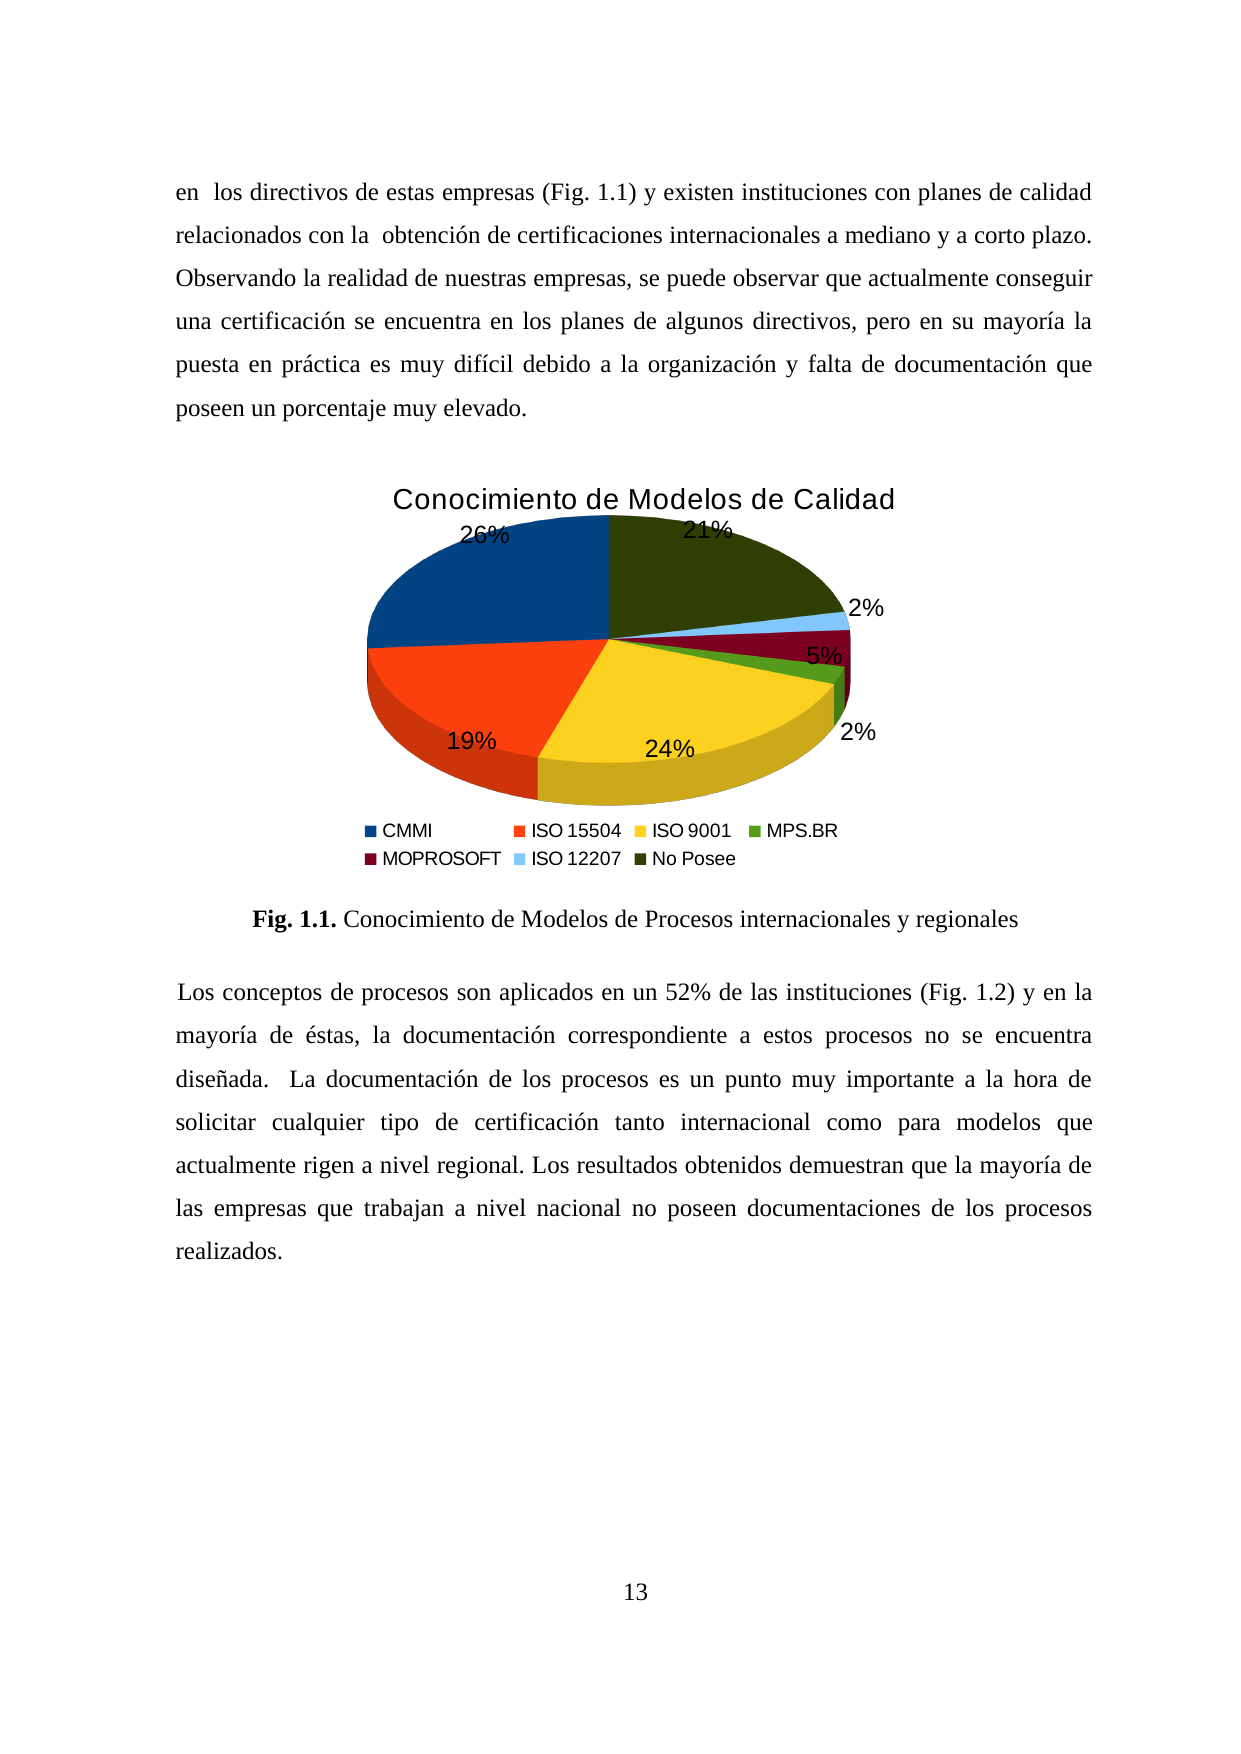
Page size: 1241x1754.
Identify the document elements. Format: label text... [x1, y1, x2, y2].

text en los directivos de estas empresas (Fig. 1.1) y existen instituciones con planes de calidad relacionados con la obtención de certificaciones internacionales a mediano y a corto plazo. Observando la realidad de nuestras empresas, se puede observar que actualmente conseguir una certificación se encuentra en los planes de algunos directivos, pero en su mayoría la puesta en práctica es muy difícil debido a la organización y falta de documentación que poseen un porcentaje muy elevado. [175, 177, 1093, 421]
text Fig. 1.1. Conocimiento de Modelos de Procesos internacionales y regionales [175, 466, 1093, 933]
text Los conceptos de procesos son aplicados en un 52% de las instituciones (Fig. 1.2) y en la mayoría de éstas, la documentación correspondiente a estos procesos no se encuentra diseñada. La documentación de los procesos es un punto muy importante a la hora de solicitar cualquier tipo de certificación tanto internacional como para modelos que actualmente rigen a nivel regional. Los resultados obtenidos demuestran que la mayoría de las empresas que trabajan a nivel nacional no poseen documentaciones de los procesos realizados. [175, 977, 1093, 1265]
